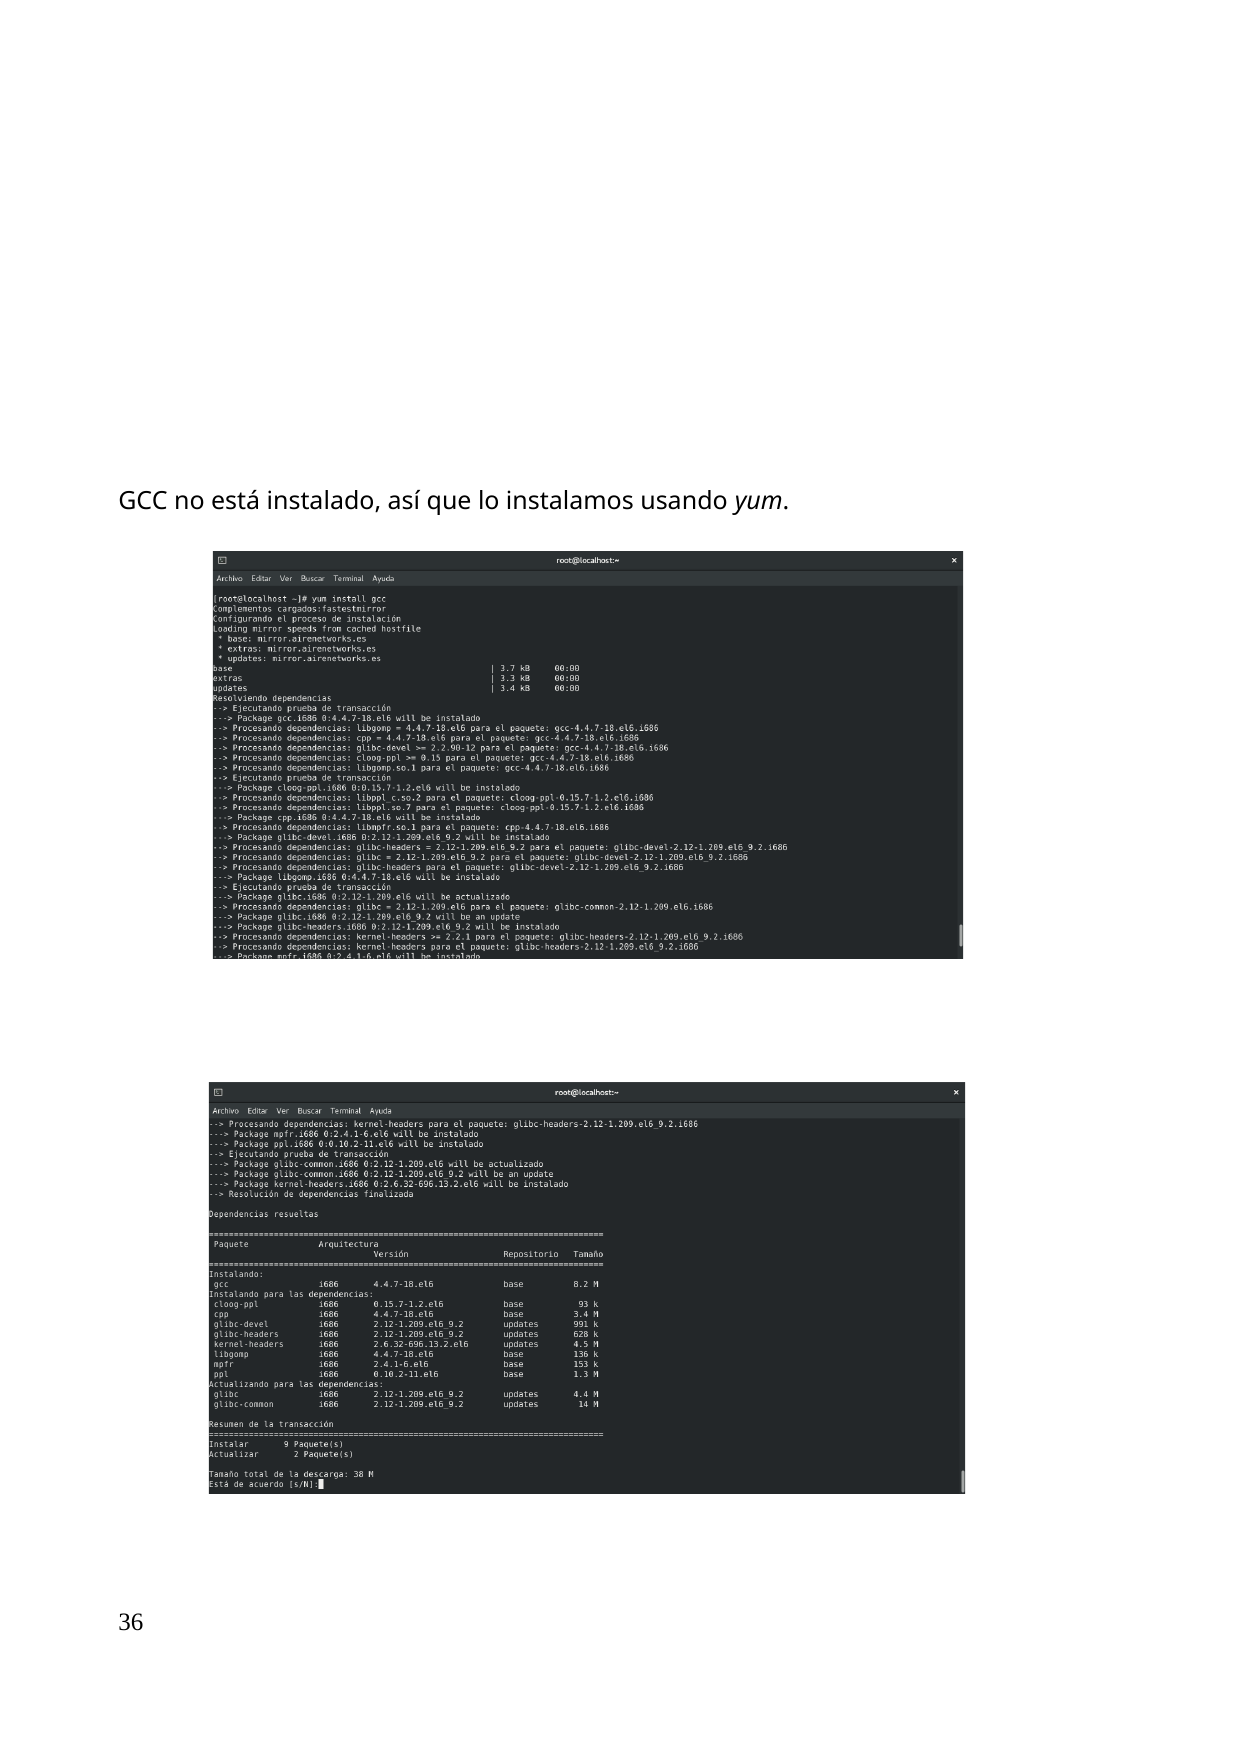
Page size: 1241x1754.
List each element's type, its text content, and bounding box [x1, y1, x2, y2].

picture [208, 1082, 966, 1494]
picture [212, 551, 964, 959]
text GCC no está instalado, así que lo instalamos usando yum. [118, 483, 1122, 517]
